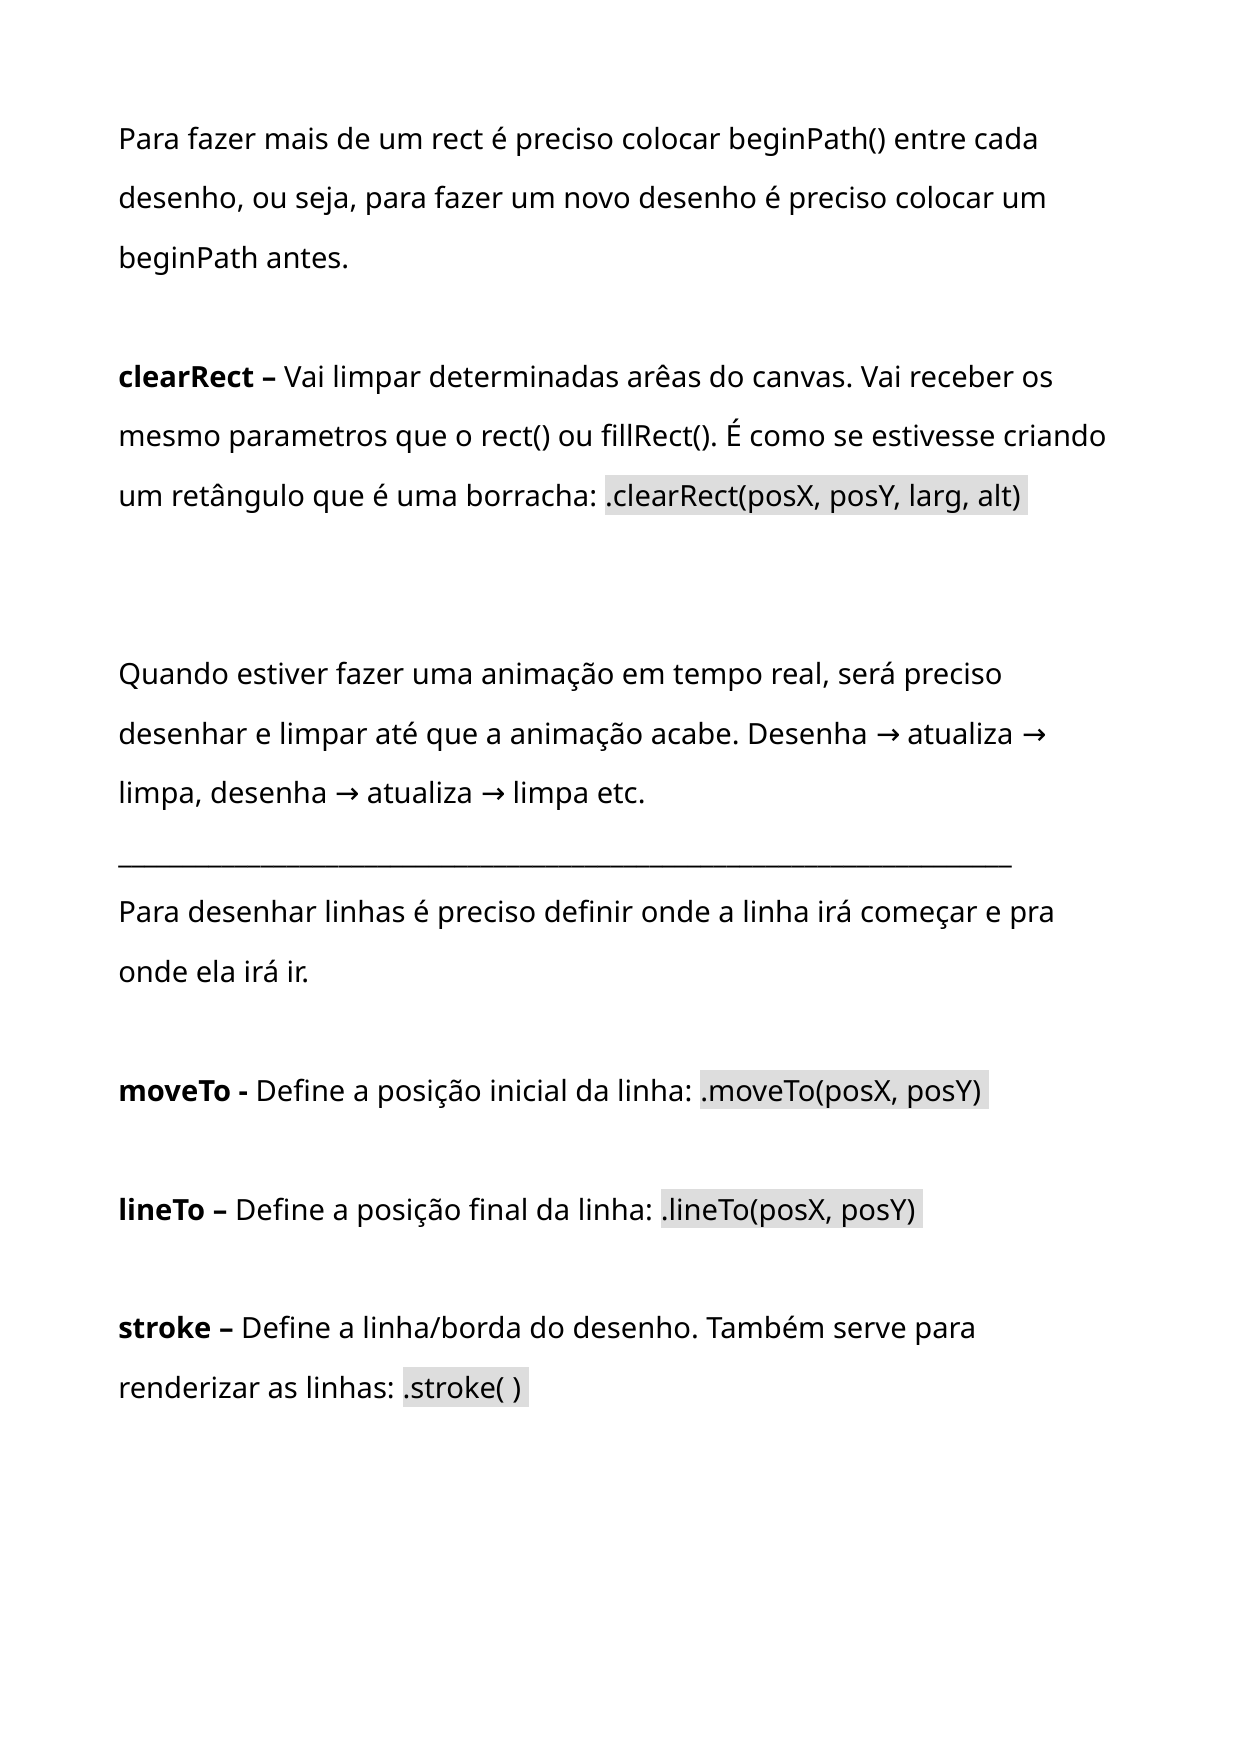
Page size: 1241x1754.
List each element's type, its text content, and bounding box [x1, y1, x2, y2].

text Quando estiver fazer uma animação em tempo real, será preciso desenhar e limpar até que a animação acabe. Desenha → atualiza → limpa, desenha → atualiza → limpa etc. [118, 653, 1122, 812]
text Para desenhar linhas é preciso definir onde a linha irá começar e pra onde ela irá ir. [118, 891, 1122, 991]
text moveTo - Define a posição inicial da linha: .moveTo(posX, posY) [118, 1070, 1122, 1109]
text stroke – Define a linha/borda do desenho. Também serve para renderizar as linhas: .stroke( ) [118, 1308, 1122, 1407]
text clearRect – Vai limpar determinadas arêas do canvas. Vai receber os mesmo parametros que o rect() ou fillRect(). É como se estivesse criando um retângulo que é uma borracha: .clearRect(posX, posY, larg, alt) [118, 356, 1122, 515]
text lineTo – Define a posição final da linha: .lineTo(posX, posY) [118, 1189, 1122, 1228]
text _____________________________________________________________________ [118, 832, 1122, 872]
text Para fazer mais de um rect é preciso colocar beginPath() entre cada desenho, ou seja, para fazer um novo desenho é preciso colocar um beginPath antes. [118, 118, 1122, 277]
